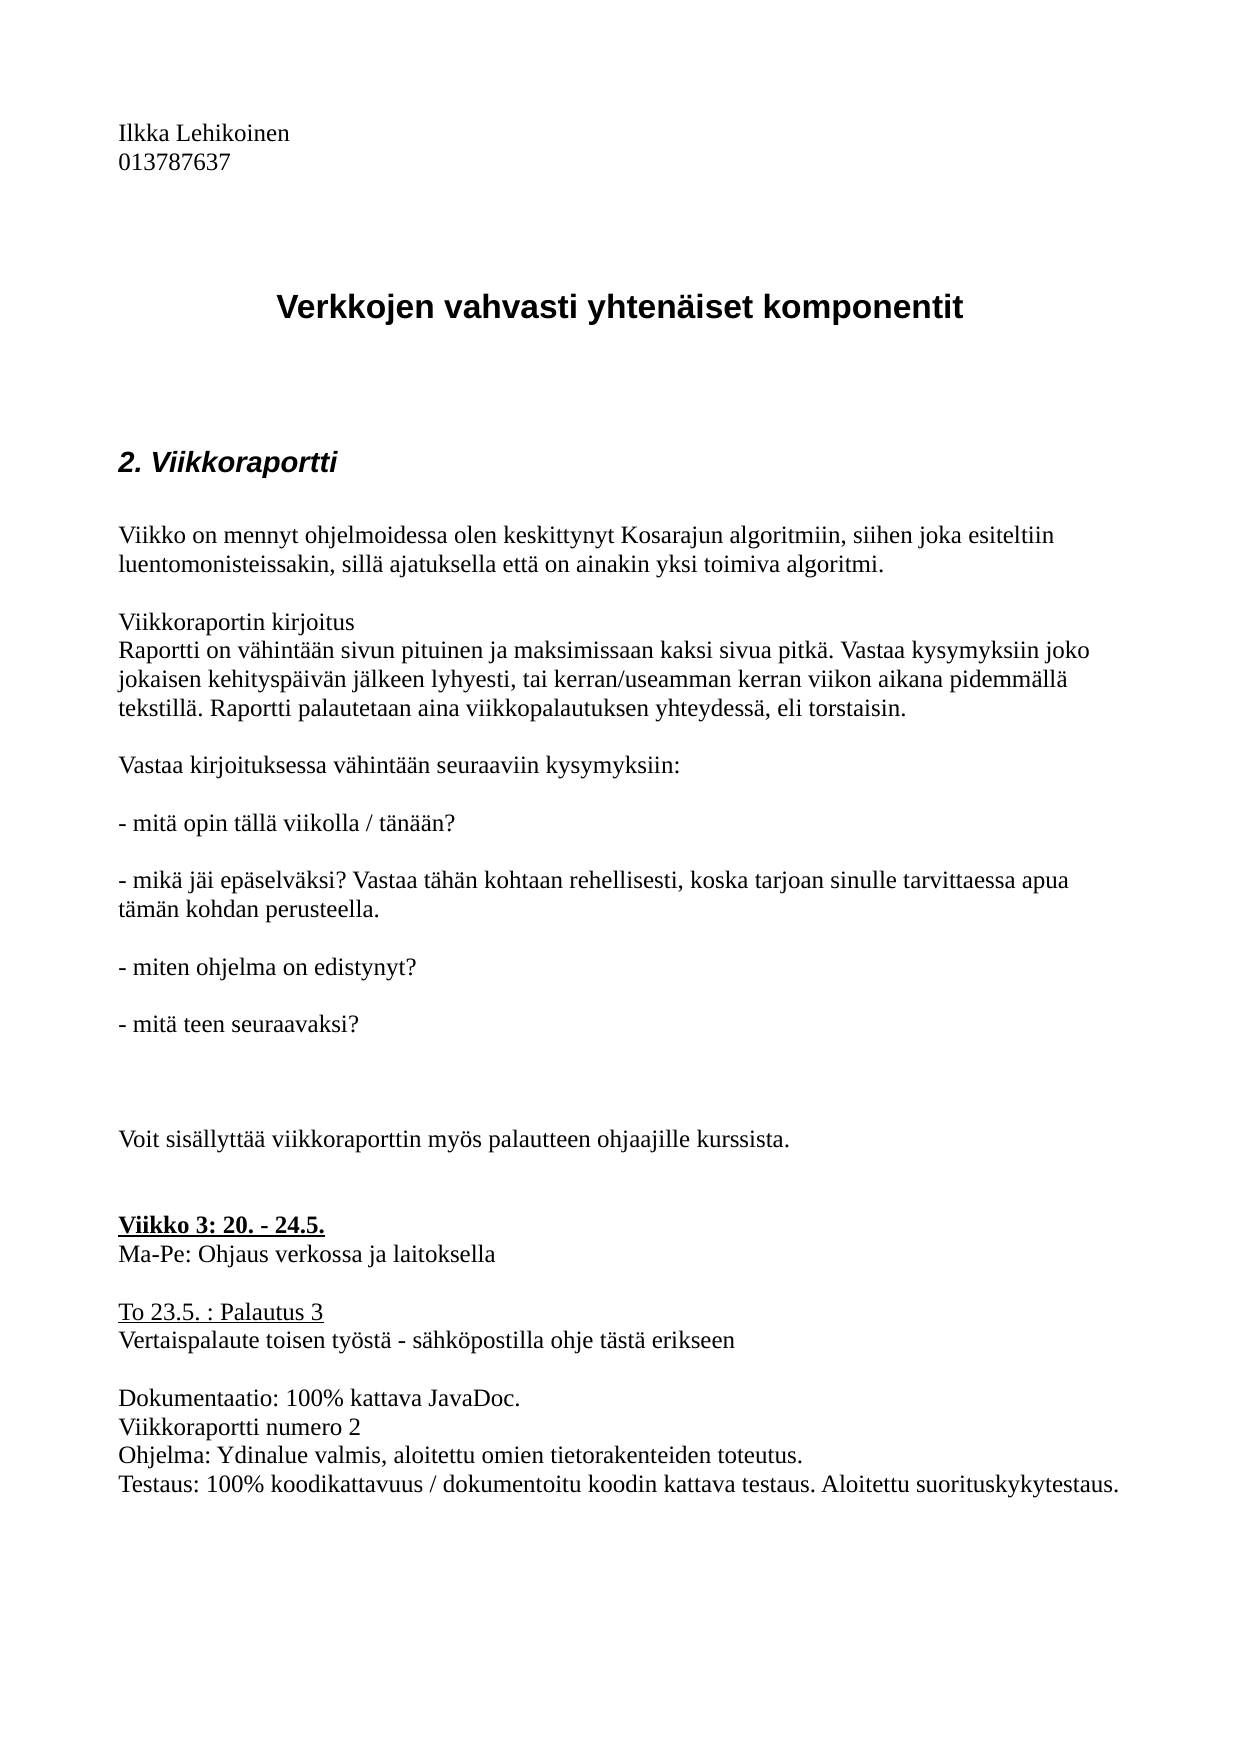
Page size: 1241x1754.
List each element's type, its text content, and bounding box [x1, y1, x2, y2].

text 013787637 [118, 147, 1122, 176]
text Vastaa kirjoituksessa vähintään seuraaviin kysymyksiin: [118, 750, 1122, 779]
text Ma-Pe: Ohjaus verkossa ja laitoksella [118, 1239, 1122, 1268]
text Dokumentaatio: 100% kattava JavaDoc. [118, 1383, 1122, 1412]
text Ohjelma: Ydinalue valmis, aloitettu omien tietorakenteiden toteutus. [118, 1440, 1122, 1469]
text Vertaispalaute toisen työstä - sähköpostilla ohje tästä erikseen [118, 1325, 1122, 1354]
text Viikko on mennyt ohjelmoidessa olen keskittynyt Kosarajun algoritmiin, siihen joka esiteltiin luentomonisteissakin, sillä ajatuksella että on ainakin yksi toimiva algoritmi. [118, 520, 1122, 578]
text To 23.5. : Palautus 3 [118, 1297, 1122, 1325]
subtitle Verkkojen vahvasti yhtenäiset komponentit [118, 287, 1122, 326]
text Voit sisällyttää viikkoraporttin myös palautteen ohjaajille kurssista. [118, 1124, 1122, 1153]
text Viikkoraportti numero 2 [118, 1412, 1122, 1440]
text Viikko 3: 20. - 24.5. [118, 1210, 1122, 1239]
text Ilkka Lehikoinen [118, 118, 1122, 147]
text - mitä teen seuraavaksi? [118, 1009, 1122, 1038]
text Testaus: 100% koodikattavuus / dokumentoitu koodin kattava testaus. Aloitettu suorituskykytestaus. [118, 1469, 1122, 1498]
subtitle 2. Viikkoraportti [118, 446, 1122, 479]
text Viikkoraportin kirjoitus [118, 607, 1122, 635]
text - mitä opin tällä viikolla / tänään? [118, 808, 1122, 837]
text Raportti on vähintään sivun pituinen ja maksimissaan kaksi sivua pitkä. Vastaa kysymyksiin joko jokaisen kehityspäivän jälkeen lyhyesti, tai kerran/useamman kerran viikon aikana pidemmällä tekstillä. Raportti palautetaan aina viikkopalautuksen yhteydessä, eli torstaisin. [118, 635, 1122, 722]
text - miten ohjelma on edistynyt? [118, 952, 1122, 980]
text - mikä jäi epäselväksi? Vastaa tähän kohtaan rehellisesti, koska tarjoan sinulle tarvittaessa apua tämän kohdan perusteella. [118, 865, 1122, 923]
